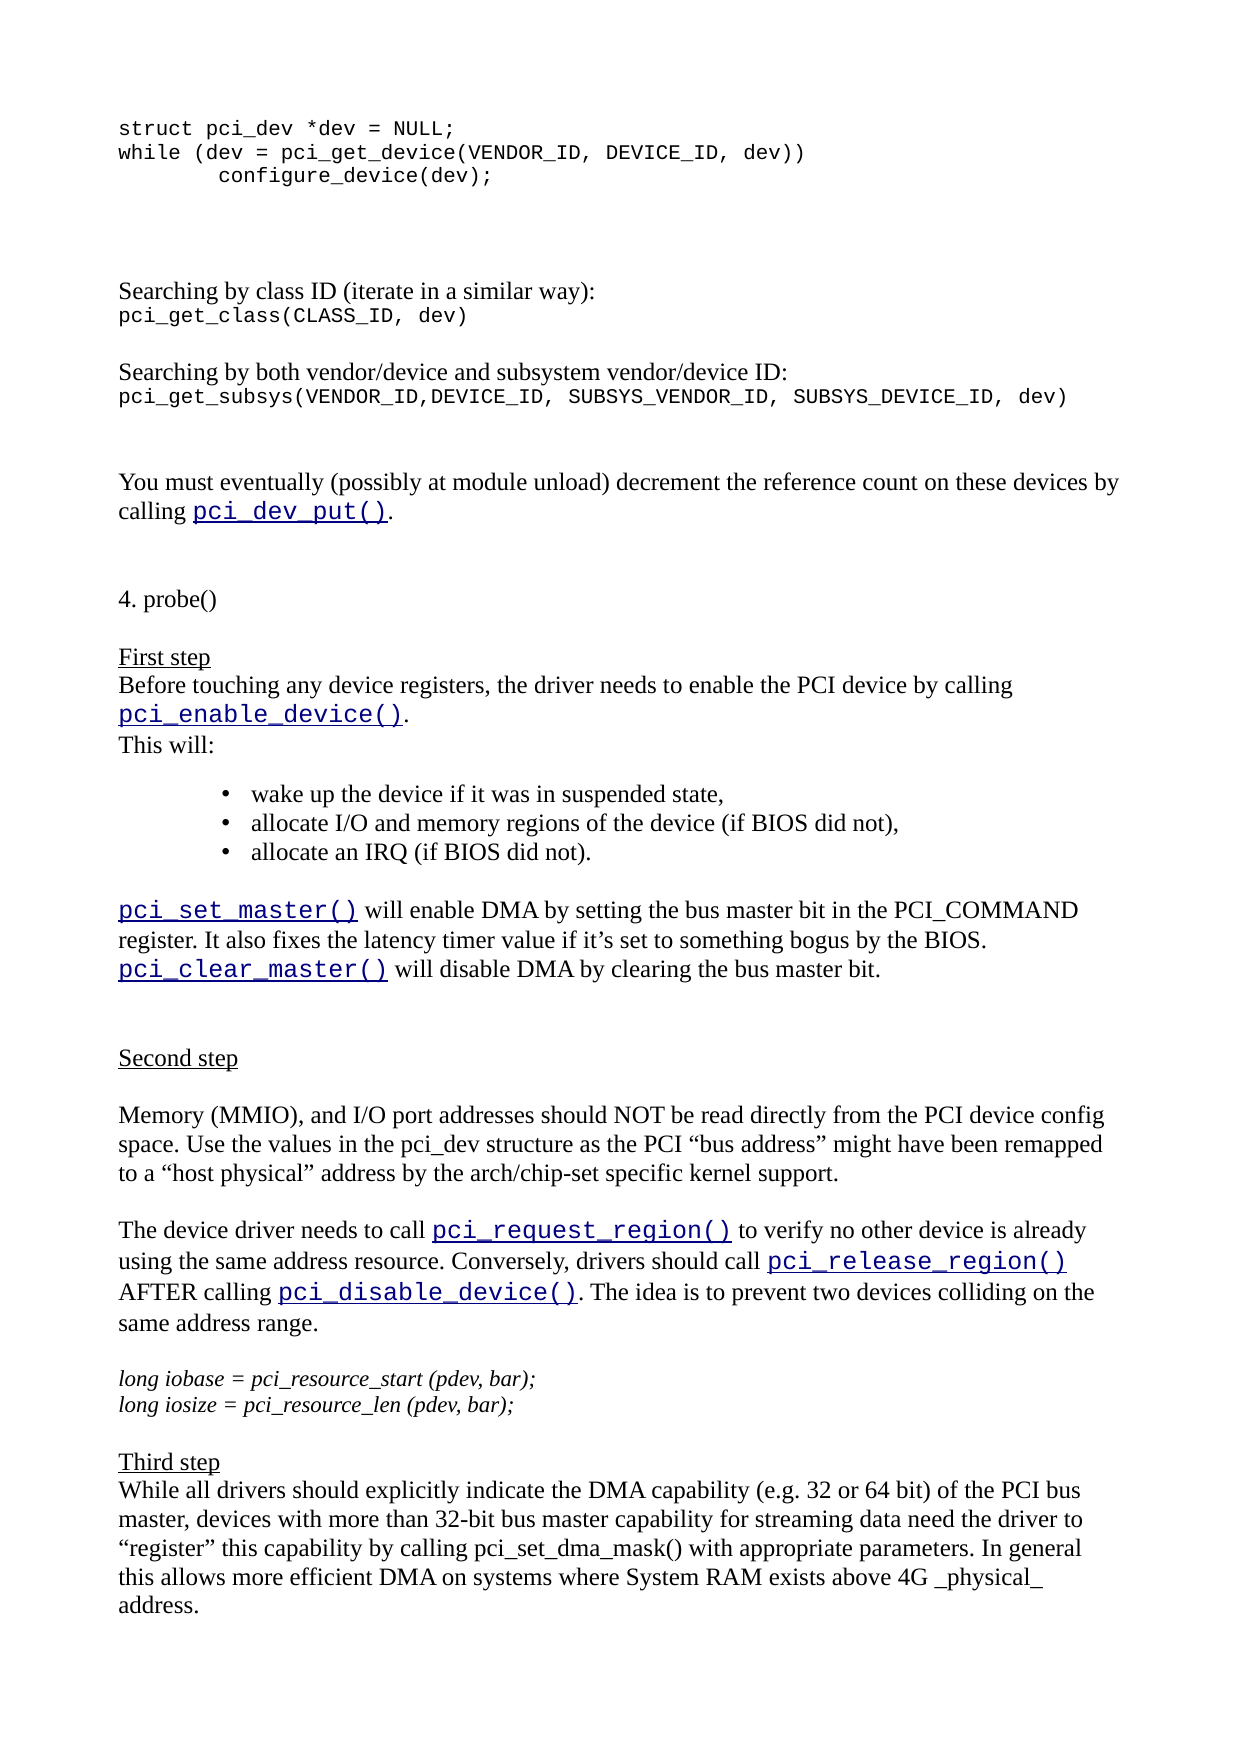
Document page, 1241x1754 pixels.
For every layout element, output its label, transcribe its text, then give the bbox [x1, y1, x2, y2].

text Before touching any device registers, the driver needs to enable the PCI device by calling pci_enable_device(). [118, 670, 1122, 730]
list allocate an IRQ (if BIOS did not). [221, 837, 1063, 865]
text Second step [118, 1043, 1122, 1071]
list wake up the device if it was in suspended state, [221, 779, 1063, 808]
text First step [118, 642, 1122, 670]
text While all drivers should explicitly indicate the DMA capability (e.g. 32 or 64 bit) of the PCI bus master, devices with more than 32-bit bus master capability for streaming data need the driver to “register” this capability by calling pci_set_dma_mask() with appropriate parameters. In general this allows more efficient DMA on systems where System RAM exists above 4G _physical_ address. [118, 1475, 1122, 1619]
text This will: [118, 730, 1122, 759]
text pci_get_subsys(VENDOR_ID,DEVICE_ID, SUBSYS_VENDOR_ID, SUBSYS_DEVICE_ID, dev) [118, 386, 1122, 409]
text pci_get_class(CLASS_ID, dev) [118, 305, 1122, 328]
text Memory (MMIO), and I/O port addresses should NOT be read directly from the PCI device config space. Use the values in the pci_dev structure as the PCI “bus address” might have been remapped to a “host physical” address by the arch/chip-set specific kernel support. [118, 1100, 1122, 1186]
text 4. probe() [118, 584, 1122, 613]
text while (dev = pci_get_device(VENDOR_ID, DEVICE_ID, dev)) [118, 142, 1122, 165]
text configure_device(dev); [118, 165, 1122, 189]
text long iosize = pci_resource_len (pdev, bar); [118, 1392, 1122, 1418]
text You must eventually (possibly at module unload) decrement the reference count on these devices by calling pci_dev_put(). [118, 467, 1122, 527]
text Searching by class ID (iterate in a similar way): [118, 276, 1122, 305]
text The device driver needs to call pci_request_region() to verify no other device is already using the same address resource. Conversely, drivers should call pci_release_region() AFTER calling pci_disable_device(). The idea is to prevent two devices colliding on the same address range. [118, 1215, 1122, 1336]
text pci_set_master() will enable DMA by setting the bus master bit in the PCI_COMMAND register. It also fixes the latency timer value if it’s set to something bogus by the BIOS. pci_clear_master() will disable DMA by clearing the bus master bit. [118, 895, 1122, 985]
text struct pci_dev *dev = NULL; [118, 118, 1122, 142]
text Third step [118, 1447, 1122, 1475]
text long iobase = pci_resource_start (pdev, bar); [118, 1365, 1122, 1392]
list allocate I/O and memory regions of the device (if BIOS did not), [221, 808, 1063, 837]
text Searching by both vendor/device and subsystem vendor/device ID: [118, 357, 1122, 386]
